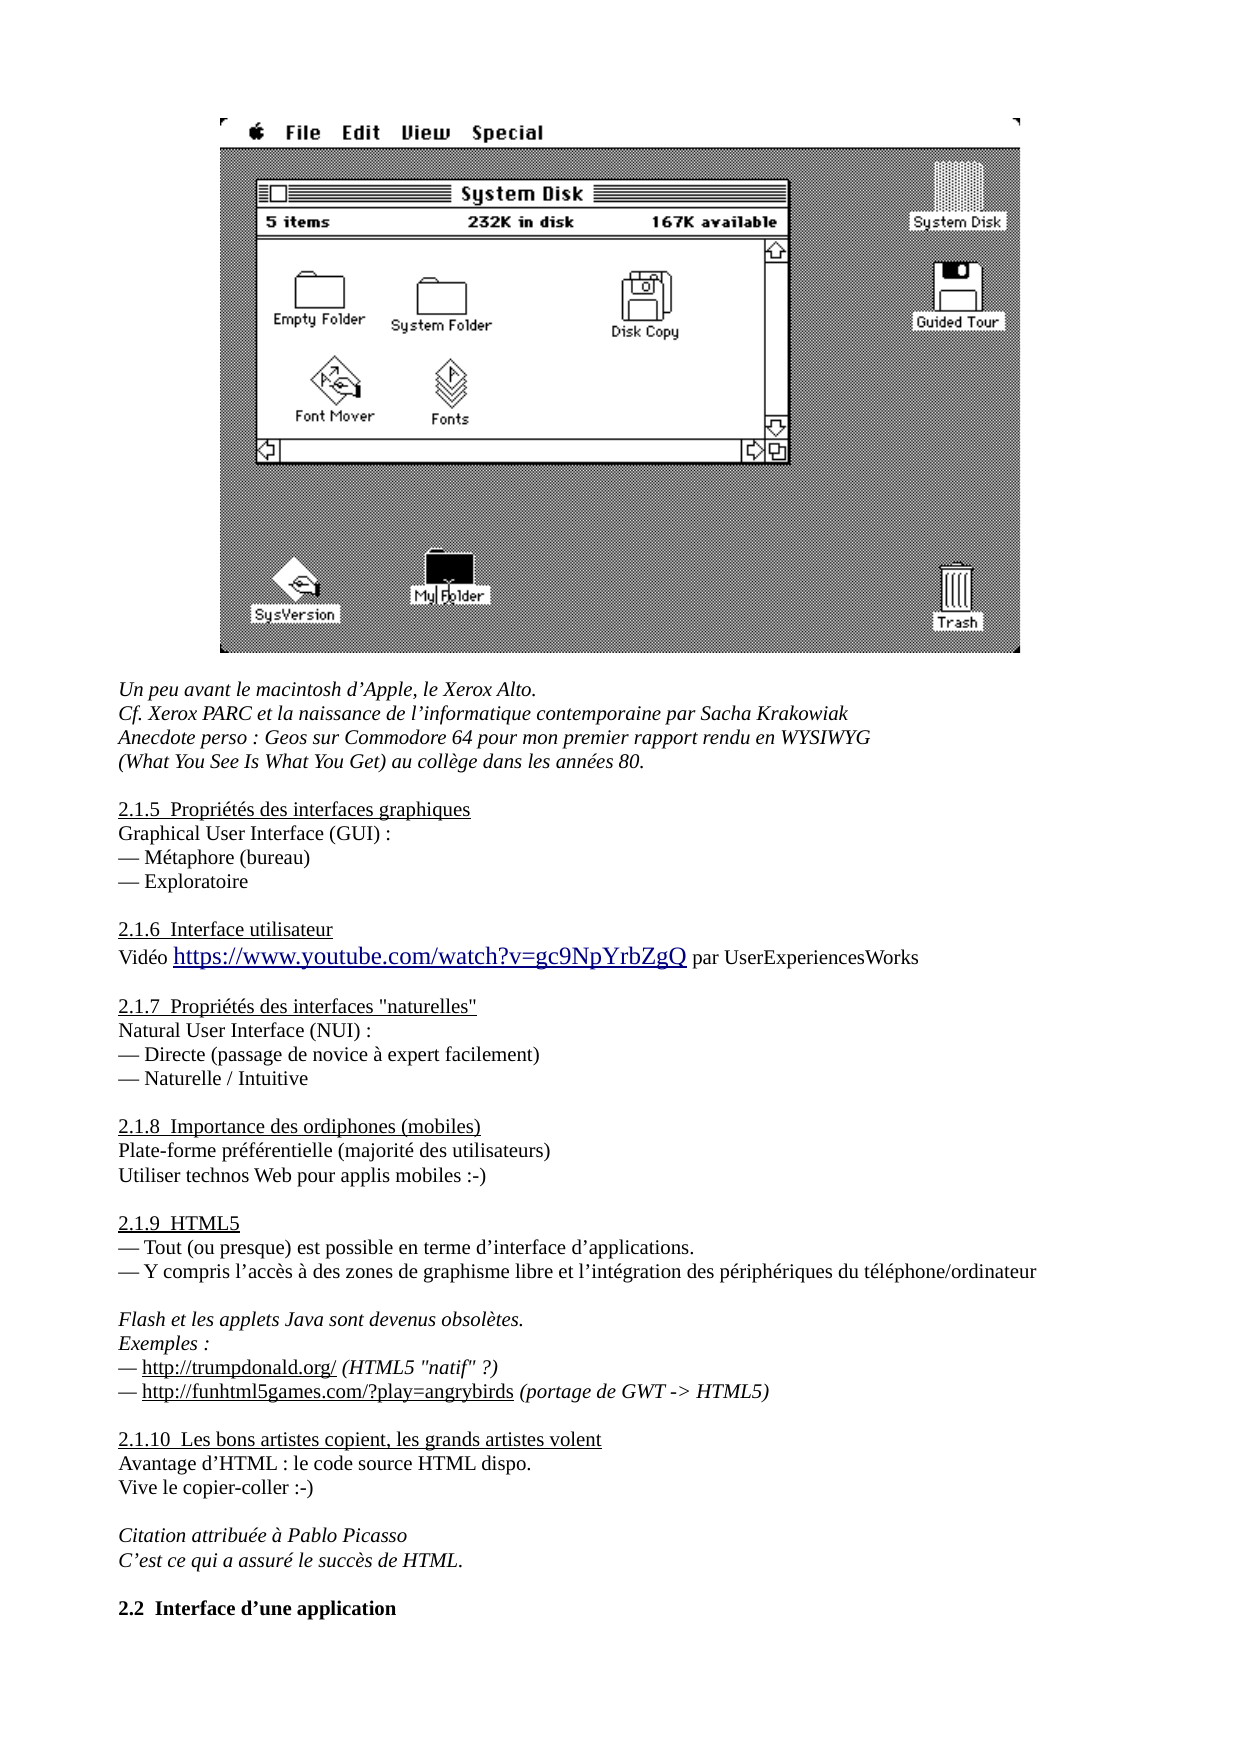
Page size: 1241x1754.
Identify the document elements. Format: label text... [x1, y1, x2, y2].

text Plate-forme préférentielle (majorité des utilisateurs) [118, 1138, 1122, 1162]
text Exemples : [118, 1331, 1122, 1355]
text — Métaphore (bureau) [118, 845, 1122, 869]
text C’est ce qui a assuré le succès de HTML. [118, 1547, 1122, 1572]
text Graphical User Interface (GUI) : [118, 821, 1122, 845]
picture [220, 118, 1020, 653]
text — Tout (ou presque) est possible en terme d’interface d’applications. [118, 1235, 1122, 1259]
text 2.1.10 Les bons artistes copient, les grands artistes volent [118, 1427, 1122, 1451]
text Natural User Interface (NUI) : [118, 1018, 1122, 1042]
text Anecdote perso : Geos sur Commodore 64 pour mon premier rapport rendu en WYSIWYG [118, 725, 1122, 749]
text Utiliser technos Web pour applis mobiles :-) [118, 1162, 1122, 1187]
text — http://trumpdonald.org/ (HTML5 "natif" ?) [118, 1355, 1122, 1379]
text Citation attribuée à Pablo Picasso [118, 1523, 1122, 1547]
text — Directe (passage de novice à expert facilement) [118, 1042, 1122, 1066]
text Avantage d’HTML : le code source HTML dispo. [118, 1451, 1122, 1475]
text 2.1.8 Importance des ordiphones (mobiles) [118, 1114, 1122, 1138]
text (What You See Is What You Get) au collège dans les années 80. [118, 749, 1122, 773]
text 2.2 Interface d’une application [118, 1596, 1122, 1620]
text 2.1.7 Propriétés des interfaces "naturelles" [118, 994, 1122, 1018]
text Cf. Xerox PARC et la naissance de l’informatique contemporaine par Sacha Krakowiak [118, 701, 1122, 725]
text 2.1.5 Propriétés des interfaces graphiques [118, 797, 1122, 821]
text Un peu avant le macintosh d’Apple, le Xerox Alto. [118, 677, 1122, 701]
text — http://funhtml5games.com/?play=angrybirds (portage de GWT -> HTML5) [118, 1379, 1122, 1403]
text Flash et les applets Java sont devenus obsolètes. [118, 1307, 1122, 1331]
text — Y compris l’accès à des zones de graphisme libre et l’intégration des périphériques du téléphone/ordinateur [118, 1259, 1122, 1283]
text Vidéo https://www.youtube.com/watch?v=gc9NpYrbZgQ par UserExperiencesWorks [118, 941, 1122, 970]
text — Exploratoire [118, 869, 1122, 893]
text 2.1.9 HTML5 [118, 1211, 1122, 1235]
text — Naturelle / Intuitive [118, 1066, 1122, 1090]
text Vive le copier-coller :-) [118, 1475, 1122, 1499]
text 2.1.6 Interface utilisateur [118, 917, 1122, 941]
